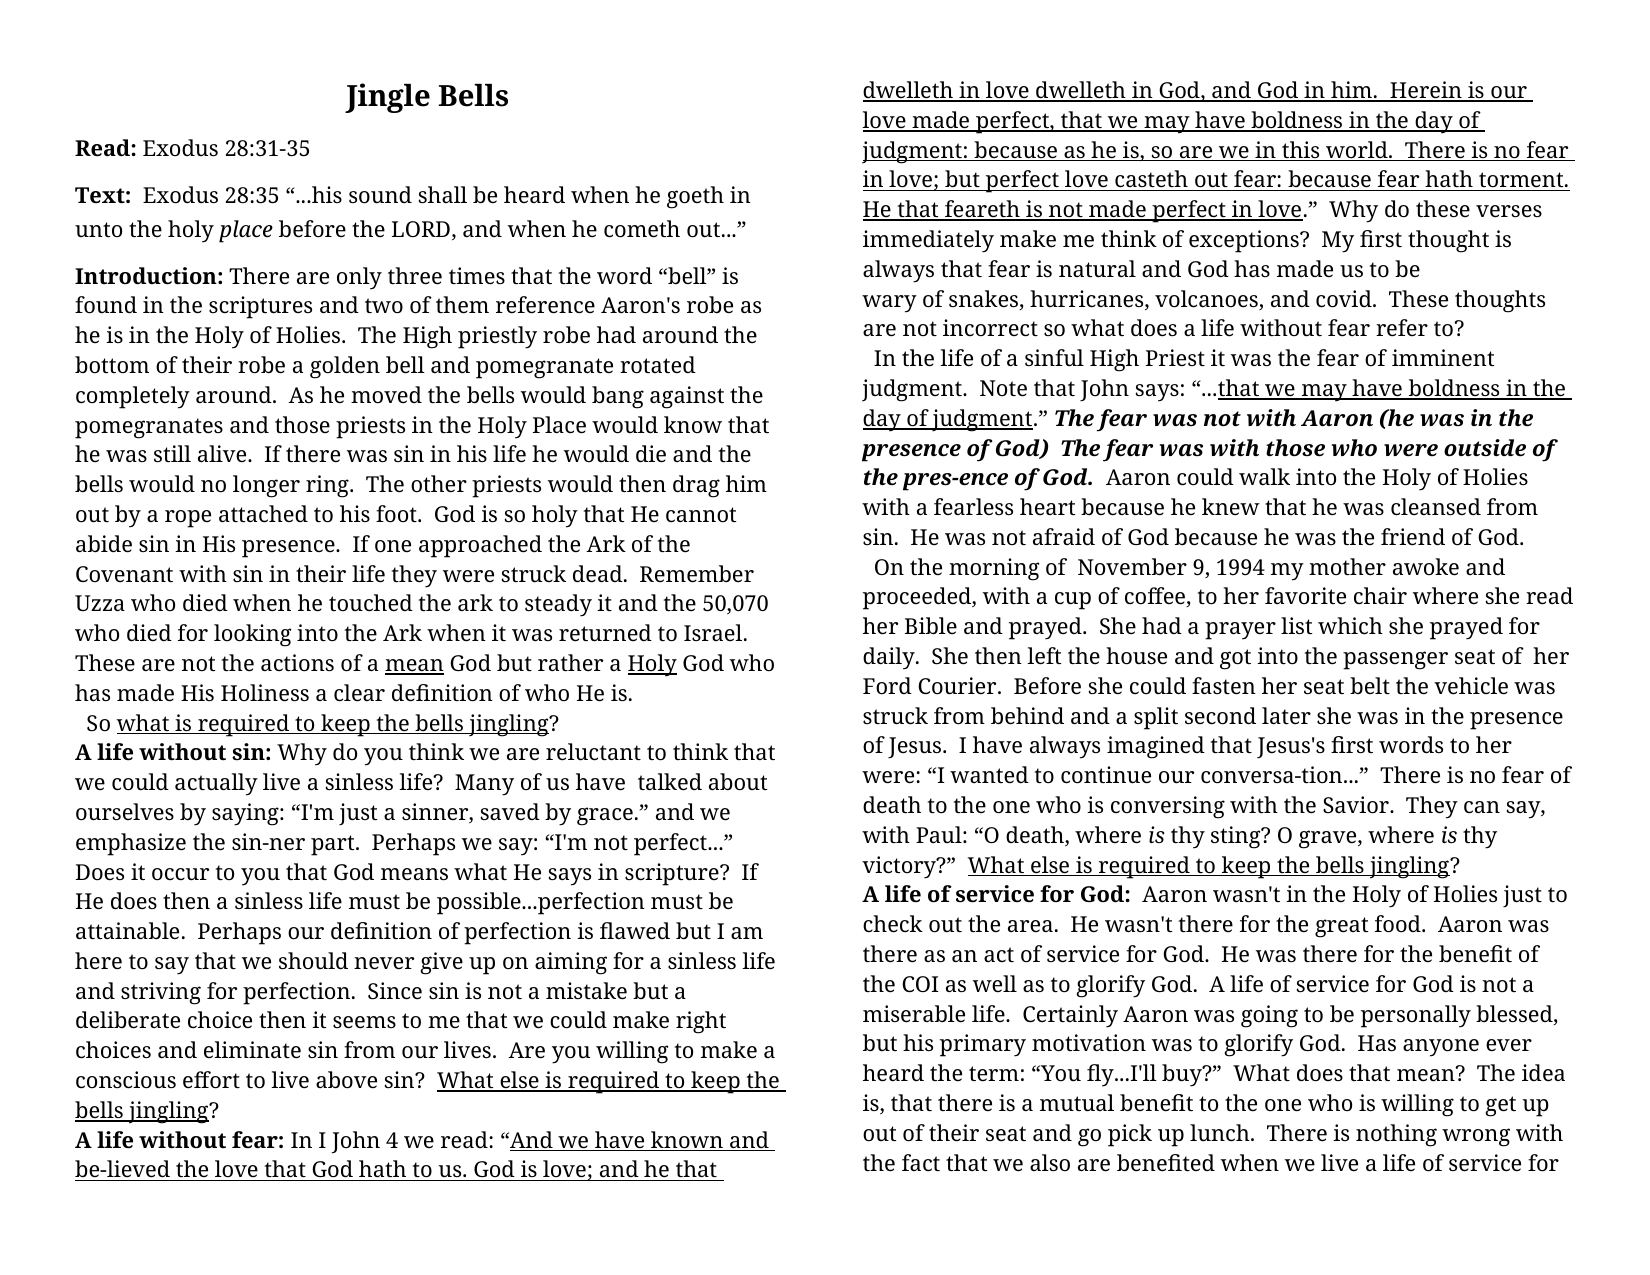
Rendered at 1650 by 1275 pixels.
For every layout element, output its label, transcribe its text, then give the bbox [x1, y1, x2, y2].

text in love; but perfect love casteth out fear: because fear hath torment. He that feareth is not made perfect in love.” Why do these verses immediately make me think of exceptions? My first thought is always that fear is natural and God has made us to be [862, 161, 1575, 283]
text On the morning of November 9, 1994 my mother awoke and proceeded, with a cup of coffee, to her favorite chair where she read her Bible and prayed. She had a prayer list which she prayed for daily. She then left the house and got into the passenger seat of her Ford Courier. Before she could fasten her seat belt the vehicle was struck from behind and a split second later she was in the presence of Jesus. I have always imagined that Jesus's first words to her were: “I wanted to continue our conversa-tion...” There is no fear of death to the one who is conversing with the Savior. They can say, with Paul: “O death, where is thy sting? O grave, where is thy victory?” What else is required to keep the bells jingling? [862, 552, 1575, 879]
text A life without sin: Why do you think we are reluctant to think that we could actually live a sinless life? Many of us have talked about ourselves by saying: “I'm just a sinner, saved by grace.” and we emphasize the sin-ner part. Perhaps we say: “I'm not perfect...” Does it occur to you that God means what He says in scripture? If He does then a sinless life must be possible...perfection must be attainable. Perhaps our definition of perfection is flawed but I am here to say that we should never give up on aiming for a sinless life and striving for perfection. Since sin is not a mistake but a deliberate choice then it seems to me that we could make right choices and eliminate sin from our lives. Are you willing to make a conscious effort to live above sin? What else is required to keep the bells jingling? [75, 737, 787, 1124]
text Read: Exodus 28:31-35 [75, 133, 787, 163]
text In the life of a sinful High Priest it was the fear of imminent judgment. Note that John says: “...that we may have boldness in the day of judgment.” The fear was not with Aaron (he was in the presence of God) The fear was with those who were outside of the pres-ence of God. Aaron could walk into the Holy of Holies with a fearless heart because he knew that he was cleansed from sin. He was not afraid of God because he was the friend of God. [862, 343, 1575, 552]
text Jingle Bells [75, 75, 787, 115]
text dwelleth in love dwelleth in God, and God in him. Herein is our love made perfect, that we may have boldness in the day of judgment: because as he is, so are we in this world. There is no fear [862, 75, 1575, 160]
text Introduction: There are only three times that the word “bell” is found in the scriptures and two of them reference Aaron's robe as he is in the Holy of Holies. The High priestly robe had around the bottom of their robe a golden bell and pomegranate rotated completely around. As he moved the bells would bang against the pomegranates and those priests in the Holy Place would know that he was still alive. If there was sin in his life he would die and the bells would no longer ring. The other priests would then drag him out by a rope attached to his foot. God is so holy that He cannot abide sin in His presence. If one approached the Ark of the Covenant with sin in their life they were struck dead. Remember Uzza who died when he touched the ark to steady it and the 50,070 who died for looking into the Ark when it was returned to Israel. These are not the actions of a mean God but rather a Holy God who has made His Holiness a clear definition of who He is. [75, 261, 787, 707]
text wary of snakes, hurricanes, volcanoes, and covid. These thoughts are not incorrect so what does a life without fear refer to? [862, 283, 1575, 343]
text A life without fear: In I John 4 we read: “And we have known and be-lieved the love that God hath to us. God is love; and he that [75, 1124, 787, 1184]
text A life of service for God: Aaron wasn't in the Holy of Holies just to check out the area. He wasn't there for the great food. Aaron was there as an act of service for God. He was there for the benefit of the COI as well as to glorify God. A life of service for God is not a miserable life. Certainly Aaron was going to be personally blessed, but his primary motivation was to glorify God. Has anyone ever heard the term: “You fly...I'll buy?” What does that mean? The idea is, that there is a mutual benefit to the one who is willing to get up out of their seat and go pick up lunch. There is nothing wrong with the fact that we also are benefited when we live a life of service for [862, 879, 1575, 1177]
text Text: Exodus 28:35 “...his sound shall be heard when he goeth in unto the holy place before the LORD, and when he cometh out...” [75, 180, 787, 244]
text So what is required to keep the bells jingling? [75, 707, 787, 737]
